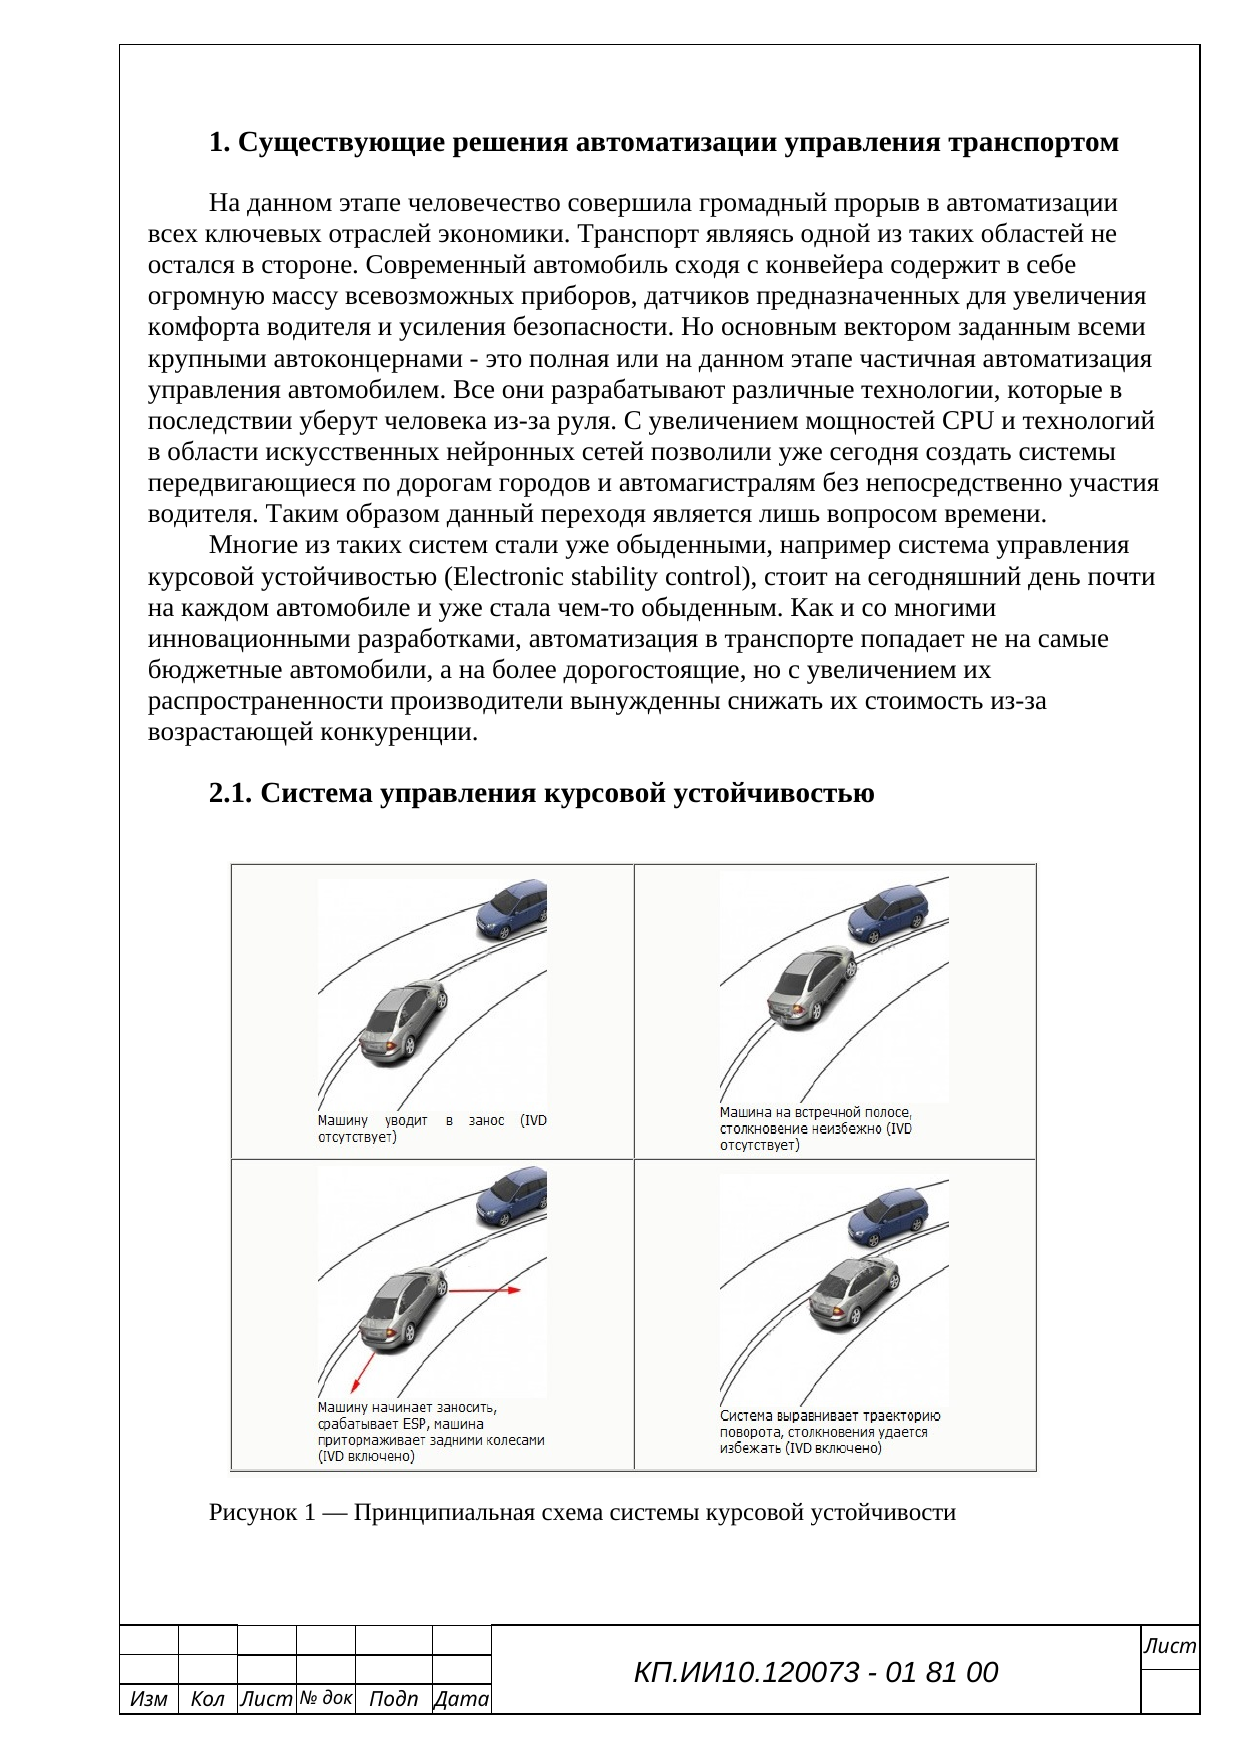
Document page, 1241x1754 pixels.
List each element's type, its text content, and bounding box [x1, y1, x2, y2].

text Рисунок 1 — Принципиальная схема системы курсовой устойчивости [148, 1497, 1169, 1525]
picture [227, 861, 1041, 1478]
text На данном этапе человечество совершила громадный прорыв в автоматизации всех ключевых отраслей экономики. Транспорт являясь одной из таких областей не остался в стороне. Современный автомобиль сходя с конвейера содержит в себе огромную массу всевозможных приборов, датчиков предназначенных для увеличения комфорта водителя и усиления безопасности. Но основным вектором заданным всеми крупными автоконцернами - это полная или на данном этапе частичная автоматизация управления автомобилем. Все они разрабатывают различные технологии, которые в последствии уберут человека из-за руля. С увеличением мощностей CPU и технологий в области искусственных нейронных сетей позволили уже сегодня создать системы передвигающиеся по дорогам городов и автомагистралям без непосредственно участия водителя. Таким образом данный переходя является лишь вопросом времени. [148, 186, 1169, 528]
list Система управления курсовой устойчивостью [148, 775, 1169, 809]
text 1. Существующие решения автоматизации управления транспортом [148, 124, 1169, 157]
text Многие из таких систем стали уже обыденными, например система управления курсовой устойчивостью (Electronic stability control), стоит на сегодняшний день почти на каждом автомобиле и уже стала чем-то обыденным. Как и со многими инновационными разработками, автоматизация в транспорте попадает не на самые бюджетные автомобили, а на более дорогостоящие, но с увеличением их распространенности производители вынужденны снижать их стоимость из-за возрастающей конкуренции. [148, 528, 1169, 747]
